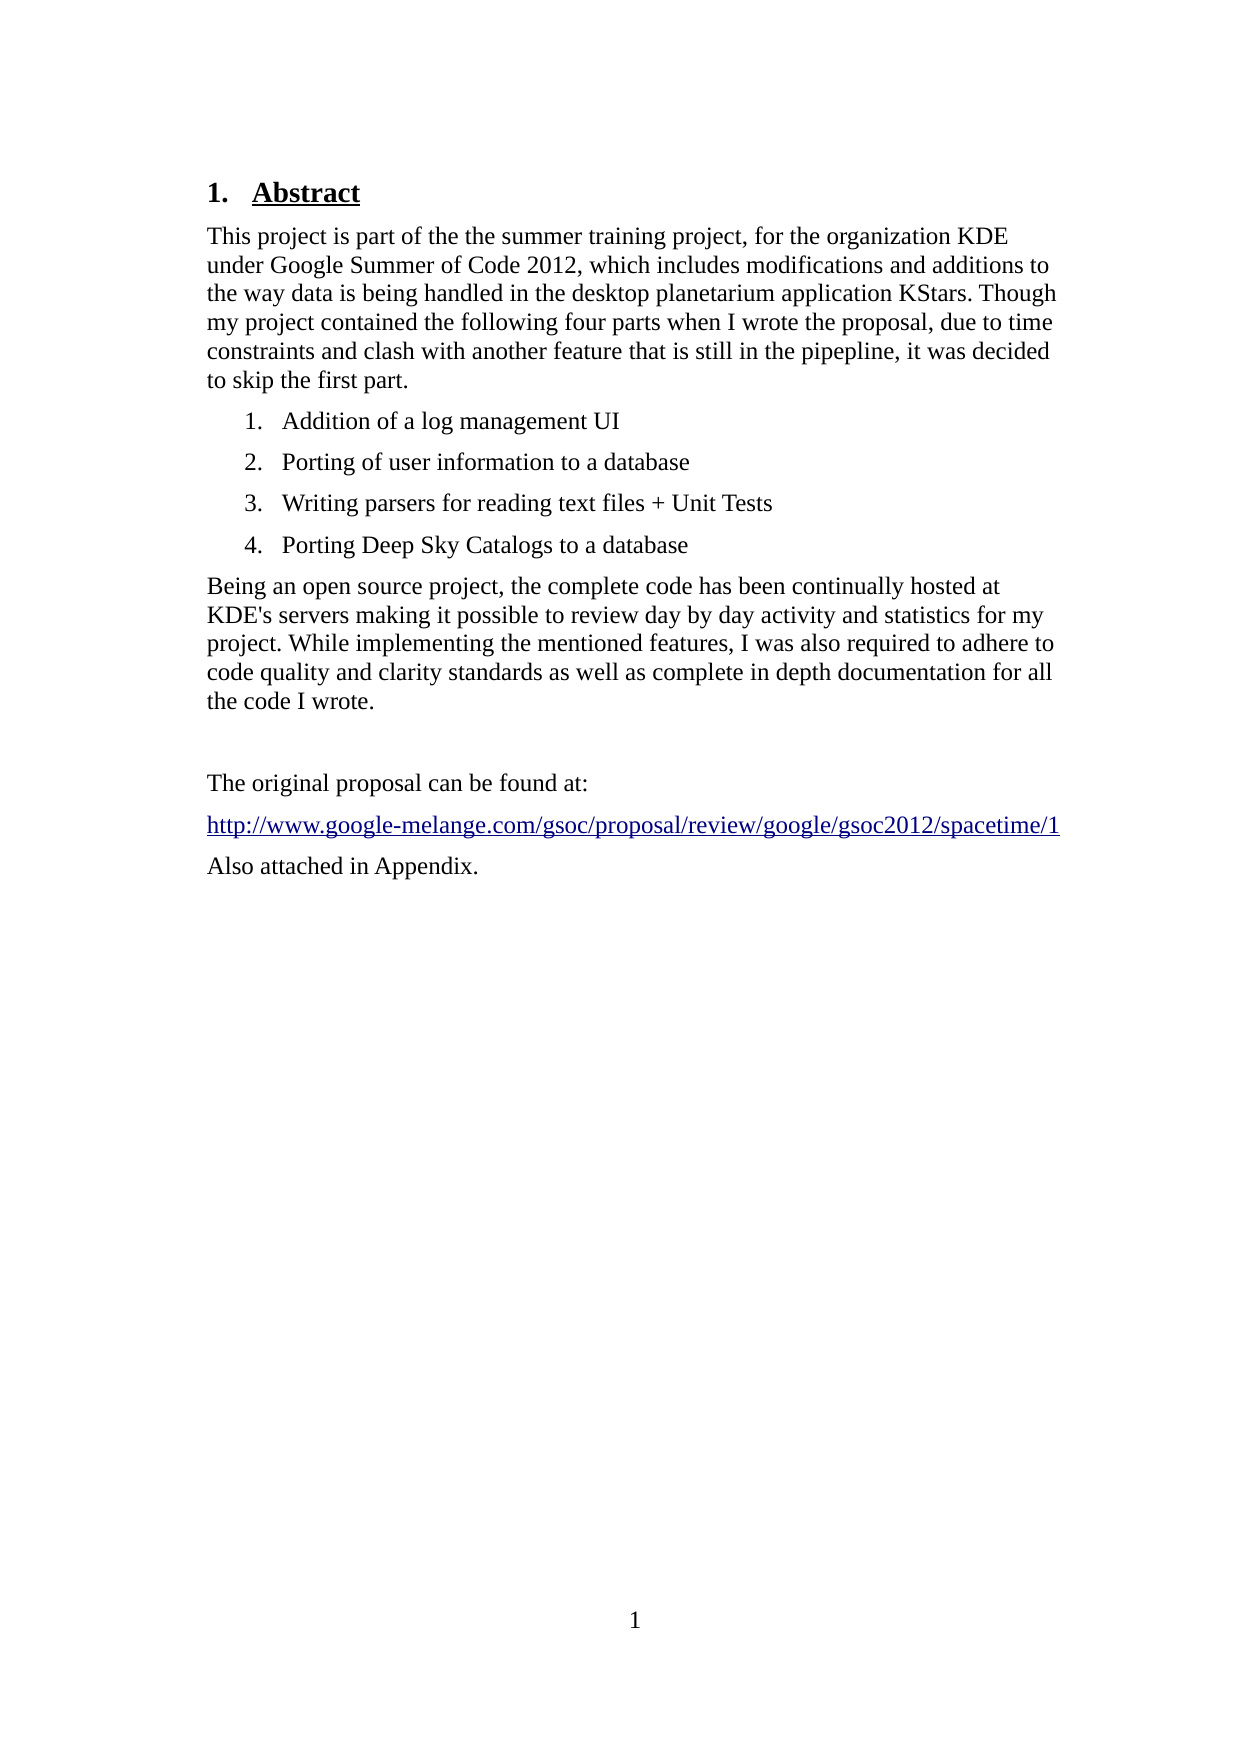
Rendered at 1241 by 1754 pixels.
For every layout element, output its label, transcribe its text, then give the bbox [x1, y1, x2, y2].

list Writing parsers for reading text files + Unit Tests [244, 488, 1063, 517]
list Porting of user information to a database [244, 447, 1063, 476]
text The original proposal can be found at: [207, 768, 1063, 797]
text Also attached in Appendix. [207, 851, 1063, 880]
text This project is part of the the summer training project, for the organization KDE under Google Summer of Code 2012, which includes modifications and additions to the way data is being handled in the desktop planetarium application KStars. Though my project contained the following four parts when I wrote the proposal, due to time constraints and clash with another feature that is still in the pipepline, it was decided to skip the first part. [207, 221, 1063, 393]
text Being an open source project, the complete code has been continually hosted at KDE's servers making it possible to review day by day activity and statistics for my project. While implementing the mentioned features, I was also required to adhere to code quality and clarity standards as well as complete in depth documentation for all the code I wrote. [207, 571, 1063, 715]
list Porting Deep Sky Catalogs to a database [244, 530, 1063, 558]
subtitle Abstract [207, 175, 1063, 208]
text http://www.google-melange.com/gsoc/proposal/review/google/gsoc2012/spacetime/1 [207, 810, 1063, 838]
list Addition of a log management UI [244, 406, 1063, 435]
